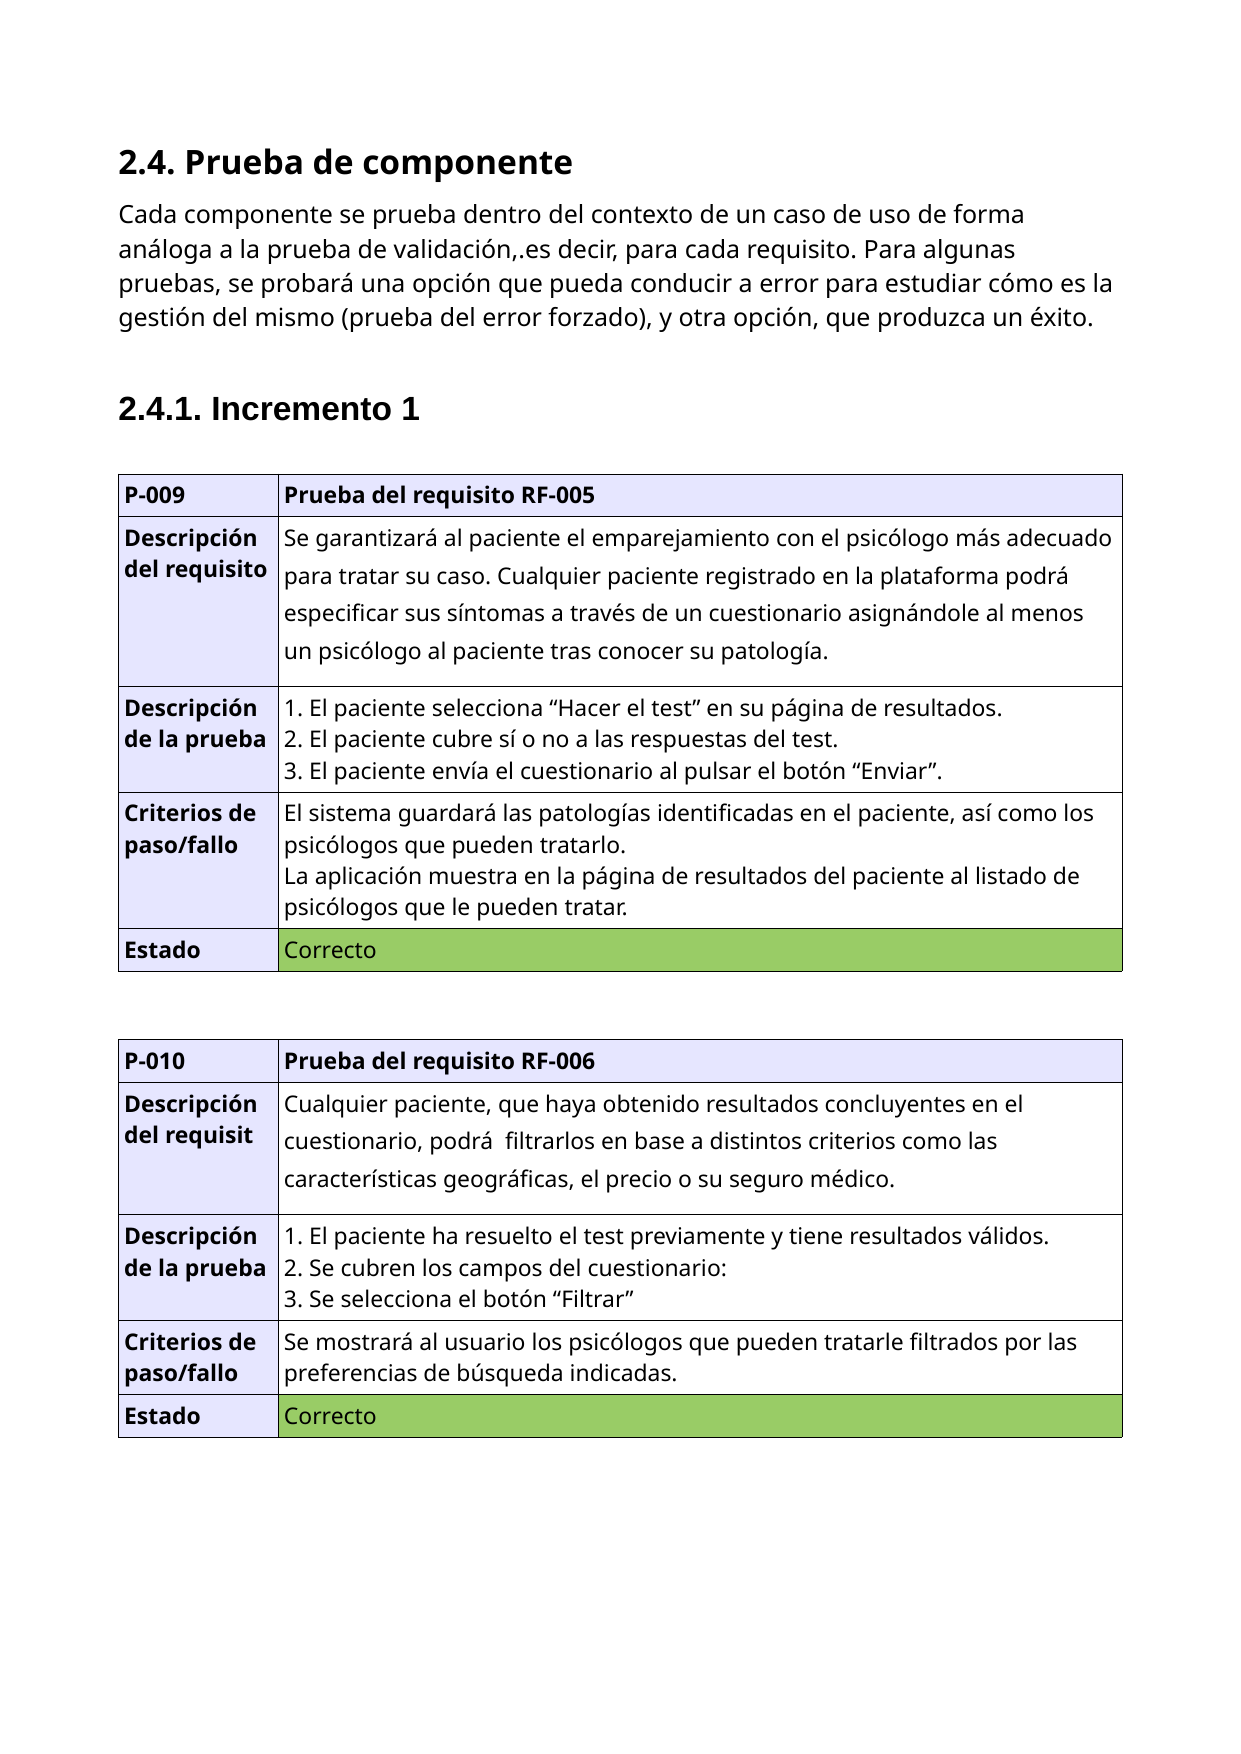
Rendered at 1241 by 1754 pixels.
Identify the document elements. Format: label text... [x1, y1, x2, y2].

table_cell Correcto [279, 1395, 1122, 1437]
table_cell Correcto [279, 929, 1122, 971]
table_cell Estado [119, 1395, 278, 1437]
table_cell El sistema guardará las patologías identificadas en el paciente, así como los psicólogos que pueden tratarlo. La aplicación muestra en la página de resultados del paciente al listado de psicólogos que le pueden tratar. [279, 793, 1122, 928]
table_header P-010 [119, 1040, 278, 1082]
table_cell Descripción del requisit [119, 1083, 278, 1214]
subtitle 2.4.1. Incremento 1 [118, 388, 1122, 427]
table_cell 1. El paciente selecciona “Hacer el test” en su página de resultados. 2. El paciente cubre sí o no a las respuestas del test. 3. El paciente envía el cuestionario al pulsar el botón “Enviar”. [279, 687, 1122, 792]
table_cell Descripción del requisito [119, 517, 278, 686]
table_cell Criterios de paso/fallo [119, 1321, 278, 1394]
table_cell Estado [119, 929, 278, 971]
table_cell Cualquier paciente, que haya obtenido resultados concluyentes en el cuestionario, podrá filtrarlos en base a distintos criterios como las características geográficas, el precio o su seguro médico. [279, 1083, 1122, 1214]
text Cada componente se prueba dentro del contexto de un caso de uso de forma análoga a la prueba de validación,.es decir, para cada requisito. Para algunas pruebas, se probará una opción que pueda conducir a error para estudiar cómo es la gestión del mismo (prueba del error forzado), y otra opción, que produzca un éxito. [118, 197, 1122, 333]
table_cell Criterios de paso/fallo [119, 793, 278, 928]
table_header Prueba del requisito RF-005 [279, 475, 1122, 516]
table_header Prueba del requisito RF-006 [279, 1040, 1122, 1082]
subtitle 2.4. Prueba de componente [118, 139, 1122, 185]
table_cell Se mostrará al usuario los psicólogos que pueden tratarle filtrados por las preferencias de búsqueda indicadas. [279, 1321, 1122, 1394]
table_cell Descripción de la prueba [119, 1215, 278, 1320]
table_header P-009 [119, 475, 278, 516]
table_cell 1. El paciente ha resuelto el test previamente y tiene resultados válidos. 2. Se cubren los campos del cuestionario: 3. Se selecciona el botón “Filtrar” [279, 1215, 1122, 1320]
table_cell Descripción de la prueba [119, 687, 278, 792]
table_cell Se garantizará al paciente el emparejamiento con el psicólogo más adecuado para tratar su caso. Cualquier paciente registrado en la plataforma podrá especificar sus síntomas a través de un cuestionario asignándole al menos un psicólogo al paciente tras conocer su patología. [279, 517, 1122, 686]
